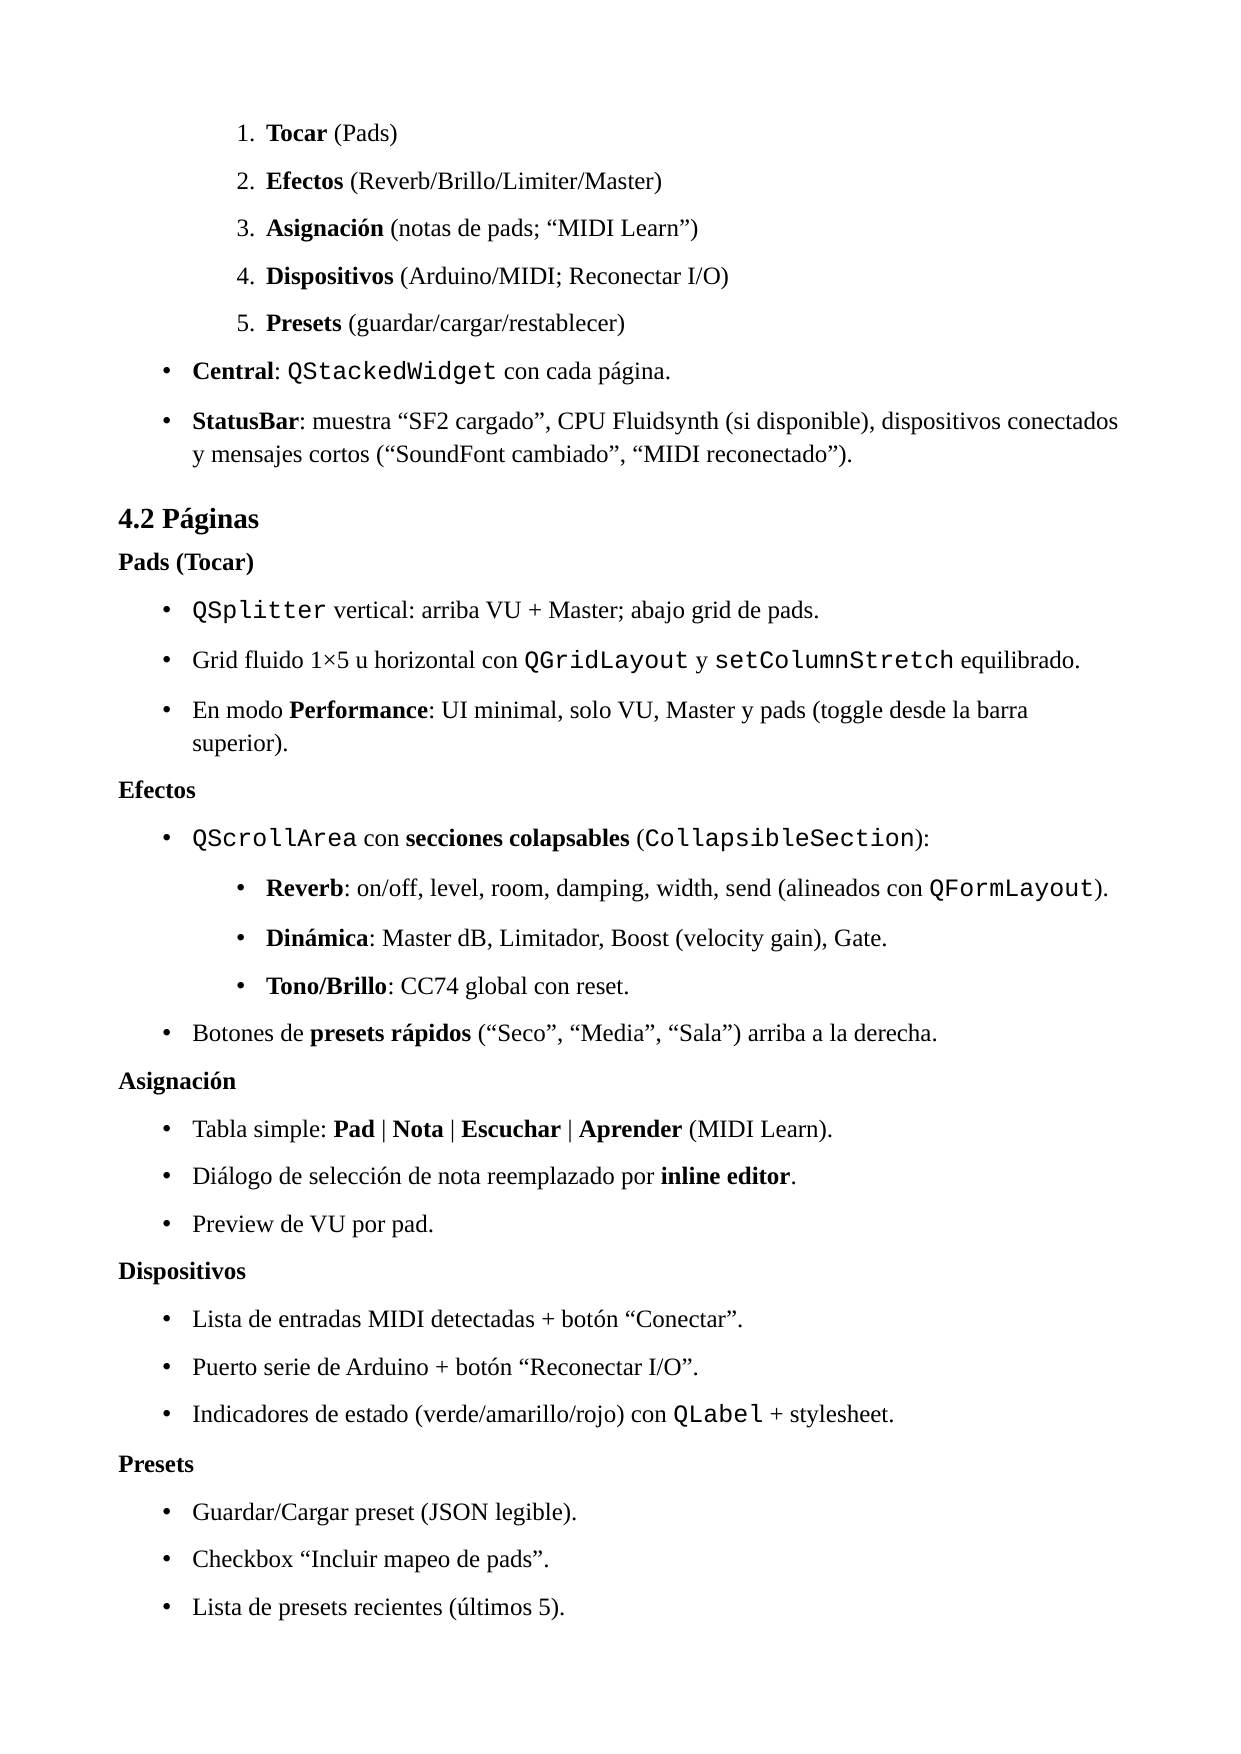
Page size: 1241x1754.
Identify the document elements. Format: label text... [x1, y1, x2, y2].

list Asignación (notas de pads; “MIDI Learn”) [236, 213, 1122, 242]
list Tono/Brillo: CC74 global con reset. [236, 971, 1122, 999]
text Presets [118, 1449, 1122, 1478]
list Tabla simple: Pad | Nota | Escuchar | Aprender (MIDI Learn). [162, 1114, 1122, 1142]
list Preview de VU por pad. [162, 1209, 1122, 1238]
list Checkbox “Incluir mapeo de pads”. [162, 1544, 1122, 1573]
subtitle 4.2 Páginas [118, 501, 1122, 535]
list StatusBar: muestra “SF2 cargado”, CPU Fluidsynth (si disponible), dispositivos conectados y mensajes cortos (“SoundFont cambiado”, “MIDI reconectado”). [162, 406, 1122, 468]
list QScrollArea con secciones colapsables (CollapsibleSection): [162, 823, 1122, 854]
list Presets (guardar/cargar/restablecer) [236, 308, 1122, 337]
list Central: QStackedWidget con cada página. [162, 356, 1122, 387]
list Botones de presets rápidos (“Seco”, “Media”, “Sala”) arriba a la derecha. [162, 1018, 1122, 1047]
list Dinámica: Master dB, Limitador, Boost (velocity gain), Gate. [236, 923, 1122, 952]
text Pads (Tocar) [118, 547, 1122, 576]
list Puerto serie de Arduino + botón “Reconectar I/O”. [162, 1352, 1122, 1380]
text Asignación [118, 1066, 1122, 1095]
list Dispositivos (Arduino/MIDI; Reconectar I/O) [236, 261, 1122, 290]
list Guardar/Cargar preset (JSON legible). [162, 1497, 1122, 1526]
list QSplitter vertical: arriba VU + Master; abajo grid de pads. [162, 595, 1122, 626]
text Efectos [118, 776, 1122, 804]
list Tocar (Pads) [236, 118, 1122, 147]
list Efectos (Reverb/Brillo/Limiter/Master) [236, 166, 1122, 194]
text Dispositivos [118, 1256, 1122, 1285]
list Diálogo de selección de nota reemplazado por inline editor. [162, 1161, 1122, 1190]
list Reverb: on/off, level, room, damping, width, send (alineados con QFormLayout). [236, 873, 1122, 904]
list Lista de entradas MIDI detectadas + botón “Conectar”. [162, 1304, 1122, 1333]
list Indicadores de estado (verde/amarillo/rojo) con QLabel + stylesheet. [162, 1399, 1122, 1430]
list Lista de presets recientes (últimos 5). [162, 1592, 1122, 1621]
list En modo Performance: UI minimal, solo VU, Master y pads (toggle desde la barra superior). [162, 695, 1122, 757]
list Grid fluido 1×5 u horizontal con QGridLayout y setColumnStretch equilibrado. [162, 645, 1122, 676]
